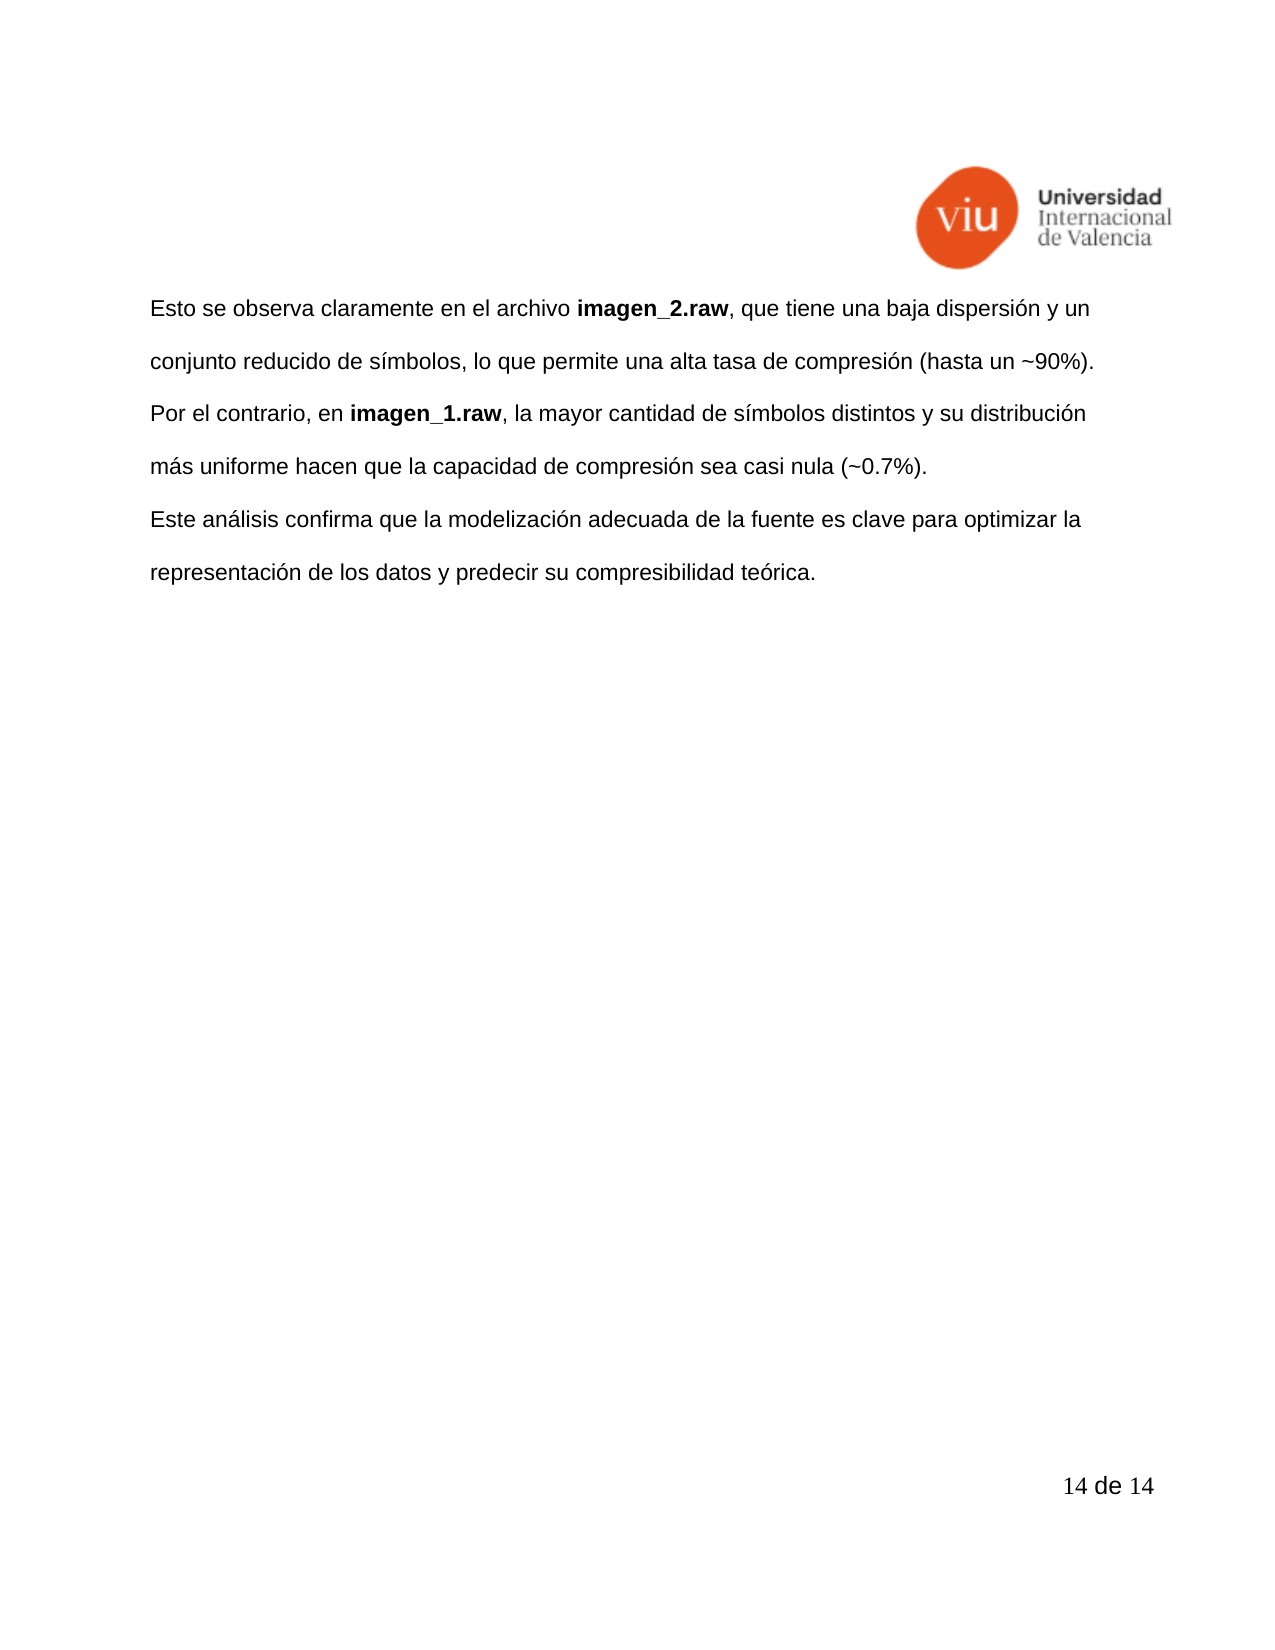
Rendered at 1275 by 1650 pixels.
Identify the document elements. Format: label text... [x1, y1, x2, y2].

text Este análisis confirma que la modelización adecuada de la fuente es clave para optimizar la representación de los datos y predecir su compresibilidad teórica. [150, 506, 1125, 585]
text Esto se observa claramente en el archivo imagen_2.raw, que tiene una baja dispersión y un conjunto reducido de símbolos, lo que permite una alta tasa de compresión (hasta un ~90%). Por el contrario, en imagen_1.raw, la mayor cantidad de símbolos distintos y su distribución más uniforme hacen que la capacidad de compresión sea casi nula (~0.7%). [150, 295, 1125, 479]
picture [913, 162, 1175, 274]
